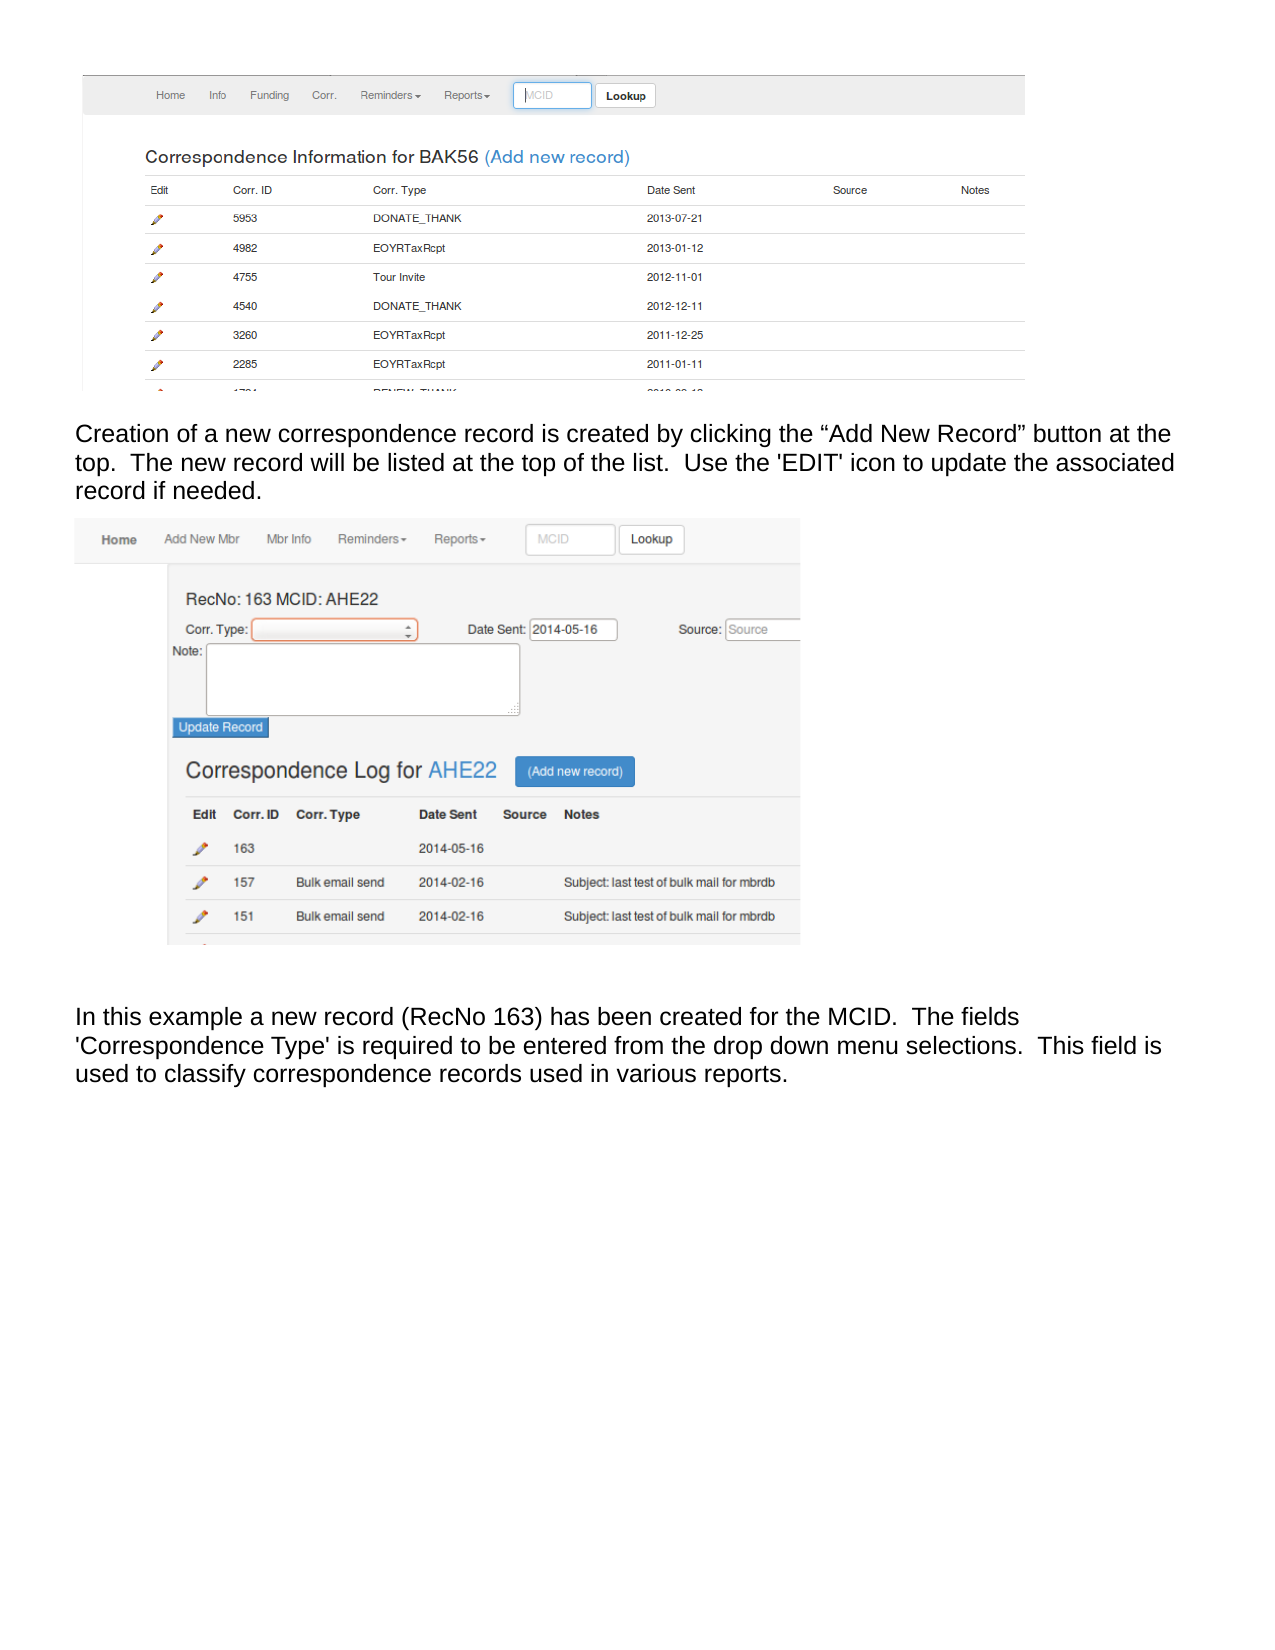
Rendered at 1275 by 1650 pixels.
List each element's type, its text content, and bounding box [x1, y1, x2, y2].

text In this example a new record (RecNo 163) has been created for the MCID. The fields 'Correspondence Type' is required to be entered from the drop down menu selections. This field is used to classify correspondence records used in various reports. [75, 1002, 1200, 1088]
picture [82, 75, 1025, 391]
text Creation of a new correspondence record is created by clicking the “Add New Record” button at the top. The new record will be listed at the top of the list. Use the 'EDIT' icon to update the associated record if needed. [75, 419, 1200, 505]
picture [74, 518, 801, 945]
